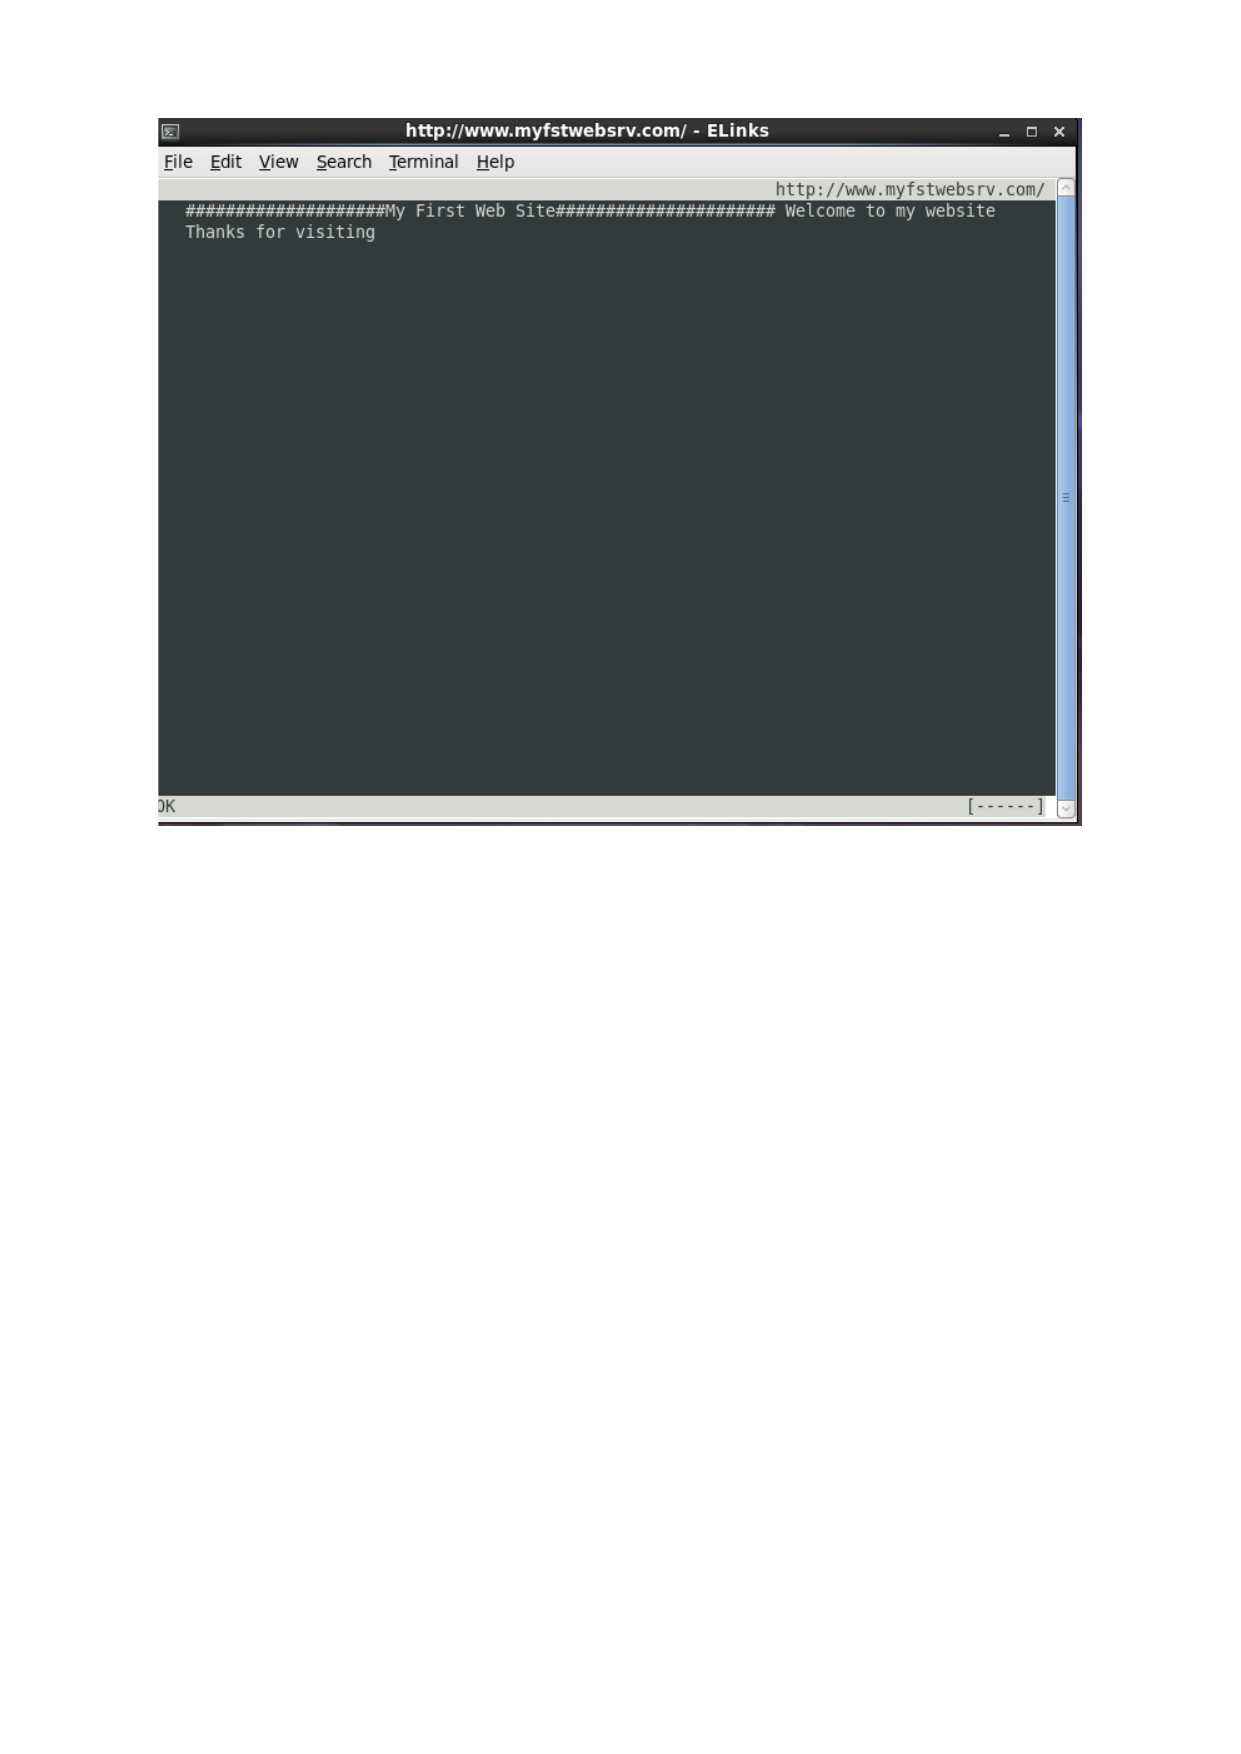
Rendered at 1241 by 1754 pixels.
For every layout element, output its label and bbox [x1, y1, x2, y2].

picture [158, 118, 1082, 826]
